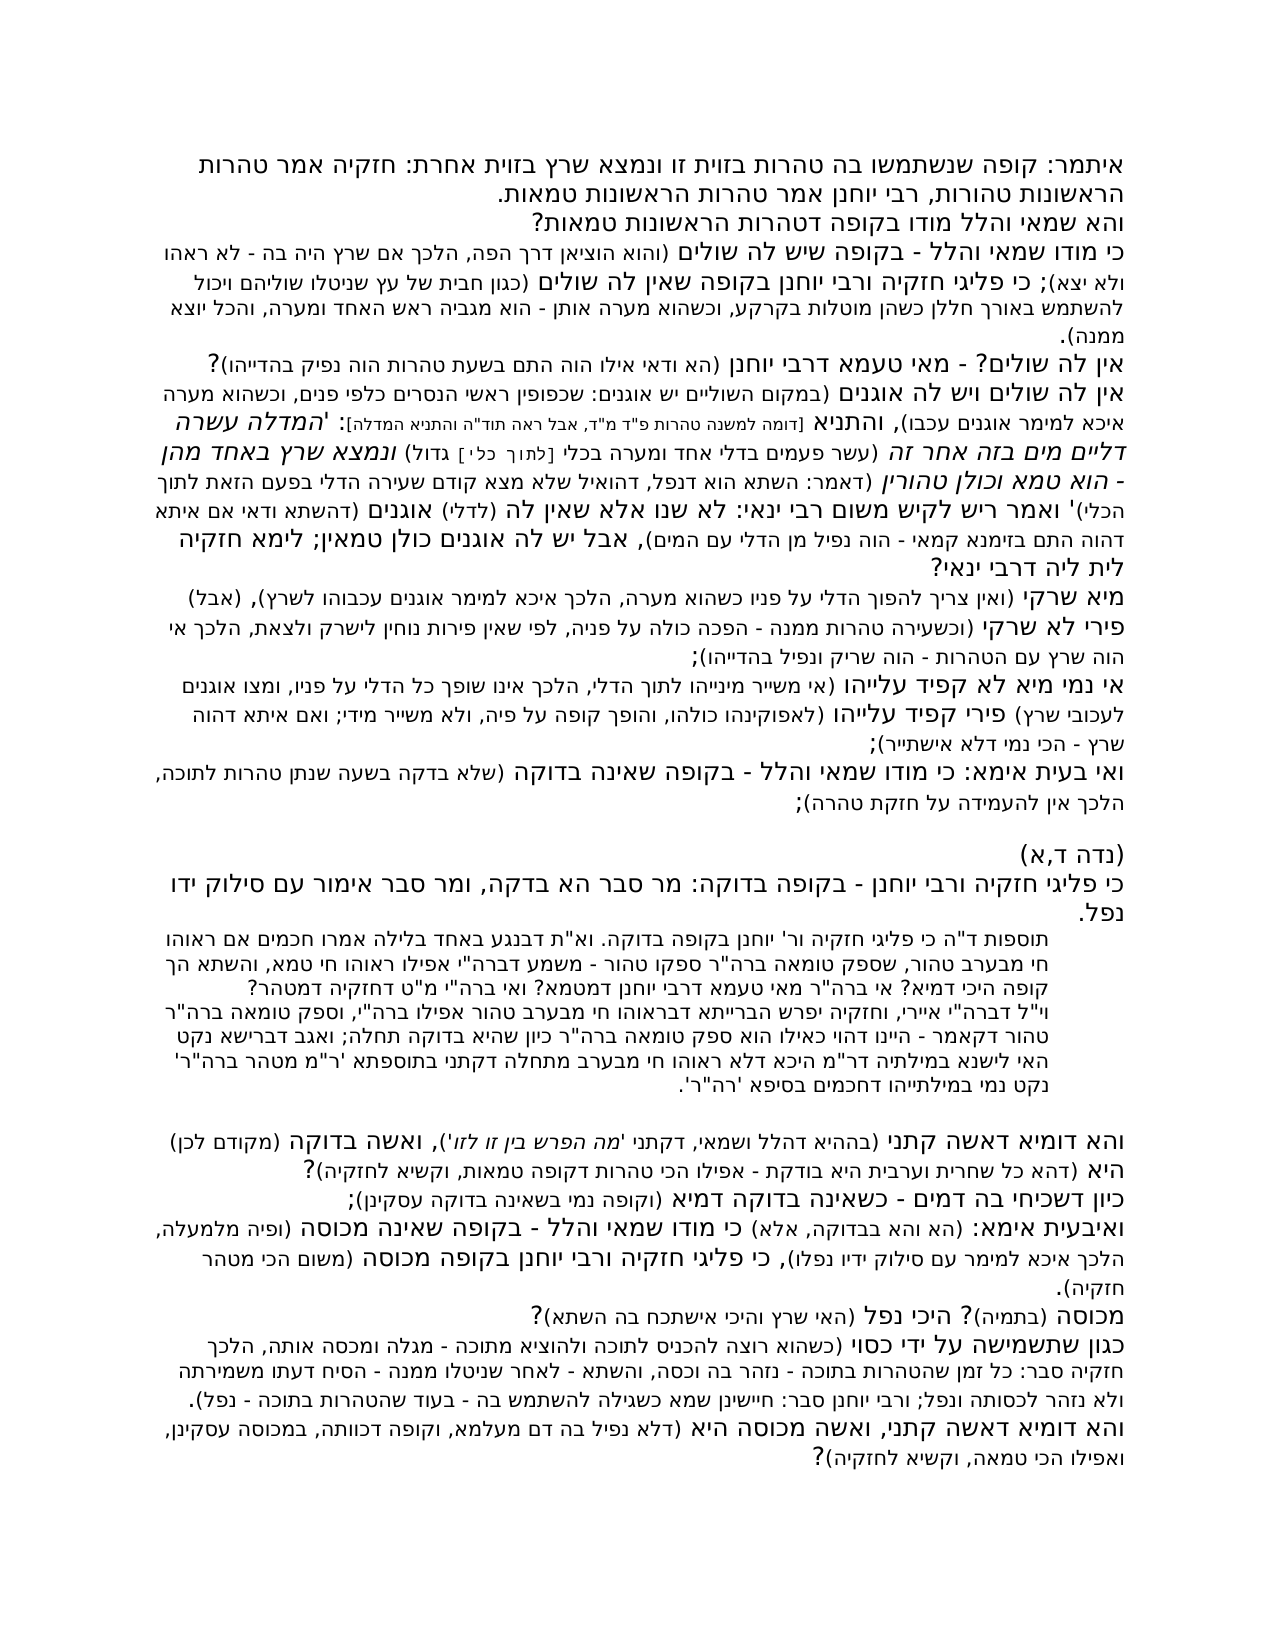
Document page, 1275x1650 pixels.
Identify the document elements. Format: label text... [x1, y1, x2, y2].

text וי"ל דברה"י איירי, וחזקיה יפרש הברייתא דבראוהו חי מבערב טהור אפילו ברה"י, וספק טומאה ברה"ר טהור דקאמר - היינו דהוי כאילו הוא ספק טומאה ברה"ר כיון שהיא בדוקה תחלה; ואגב דברישא נקט האי לישנא במילתיה דר"מ היכא דלא ראוהו חי מבערב מתחלה דקתני בתוספתא 'ר"מ מטהר ברה"ר' נקט נמי במילתייהו דחכמים בסיפא 'רה"ר'. [150, 1000, 1050, 1097]
text מיא שרקי (ואין צריך להפוך הדלי על פניו כשהוא מערה, הלכך איכא למימר אוגנים עכבוהו לשרץ), (אבל) פירי לא שרקי (וכשעירה טהרות ממנה - הפכה כולה על פניה, לפי שאין פירות נוחין לישרק ולצאת, הלכך אי הוה שרץ עם הטהרות - הוה שריק ונפיל בהדייהו); [150, 583, 1125, 670]
text והא שמאי והלל מודו בקופה דטהרות הראשונות טמאות? [150, 208, 1125, 237]
text והא דומיא דאשה קתני (בההיא דהלל ושמאי, דקתני 'מה הפרש בין זו לזו'), ואשה בדוקה (מקודם לכן) היא (דהא כל שחרית וערבית היא בודקת - אפילו הכי טהרות דקופה טמאות, וקשיא לחזקיה)? [150, 1126, 1125, 1184]
text מכוסה (בתמיה)? היכי נפל (האי שרץ והיכי אישתכח בה השתא)? [150, 1301, 1125, 1330]
text כי מודו שמאי והלל - בקופה שיש לה שולים (והוא הוציאן דרך הפה, הלכך אם שרץ היה בה - לא ראהו ולא יצא); כי פליגי חזקיה ורבי יוחנן בקופה שאין לה שולים (כגון חבית של עץ שניטלו שוליהם ויכול להשתמש באורך חללן כשהן מוטלות בקרקע, וכשהוא מערה אותן - הוא מגביה ראש האחד ומערה, והכל יוצא ממנה). [150, 237, 1125, 349]
text איתמר: קופה שנשתמשו בה טהרות בזוית זו ונמצא שרץ בזוית אחרת: חזקיה אמר טהרות הראשונות טהורות, רבי יוחנן אמר טהרות הראשונות טמאות. [150, 150, 1125, 208]
text (נדה ד,א) [150, 840, 1125, 869]
text אין לה שולים? - מאי טעמא דרבי יוחנן (הא ודאי אילו הוה התם בשעת טהרות הוה נפיק בהדייהו)? [150, 349, 1125, 378]
text והא דומיא דאשה קתני, ואשה מכוסה היא (דלא נפיל בה דם מעלמא, וקופה דכוותה, במכוסה עסקינן, ואפילו הכי טמאה, וקשיא לחזקיה)? [150, 1413, 1125, 1471]
text אי נמי מיא לא קפיד עלייהו (אי משייר מינייהו לתוך הדלי, הלכך אינו שופך כל הדלי על פניו, ומצו אוגנים לעכובי שרץ) פירי קפיד עלייהו (לאפוקינהו כולהו, והופך קופה על פיה, ולא משייר מידי; ואם איתא דהוה שרץ - הכי נמי דלא אישתייר); [150, 670, 1125, 758]
text ואיבעית אימא: (הא והא בבדוקה, אלא) כי מודו שמאי והלל - בקופה שאינה מכוסה (ופיה מלמעלה, הלכך איכא למימר עם סילוק ידיו נפלו), כי פליגי חזקיה ורבי יוחנן בקופה מכוסה (משום הכי מטהר חזקיה). [150, 1214, 1125, 1301]
text כגון שתשמישה על ידי כסוי (כשהוא רוצה להכניס לתוכה ולהוציא מתוכה - מגלה ומכסה אותה, הלכך חזקיה סבר: כל זמן שהטהרות בתוכה - נזהר בה וכסה, והשתא - לאחר שניטלו ממנה - הסיח דעתו משמירתה ולא נזהר לכסותה ונפל; ורבי יוחנן סבר: חיישינן שמא כשגילה להשתמש בה - בעוד שהטהרות בתוכה - נפל). [150, 1330, 1125, 1413]
text כי פליגי חזקיה ורבי יוחנן - בקופה בדוקה: מר סבר הא בדקה, ומר סבר אימור עם סילוק ידו נפל. [150, 869, 1125, 927]
text אין לה שולים ויש לה אוגנים (במקום השוליים יש אוגנים: שכפופין ראשי הנסרים כלפי פנים, וכשהוא מערה איכא למימר אוגנים עכבו), והתניא [דומה למשנה טהרות פ"ד מ"ד, אבל ראה תוד"ה והתניא המדלה]: 'המדלה עשרה דליים מים בזה אחר זה (עשר פעמים בדלי אחד ומערה בכלי [לתוך כלי] גדול) ונמצא שרץ באחד מהן - הוא טמא וכולן טהורין (דאמר: השתא הוא דנפל, דהואיל שלא מצא קודם שעירה הדלי בפעם הזאת לתוך הכלי)' ואמר ריש לקיש משום רבי ינאי: לא שנו אלא שאין לה (לדלי) אוגנים (דהשתא ודאי אם איתא דהוה התם בזימנא קמאי - הוה נפיל מן הדלי עם המים), אבל יש לה אוגנים כולן טמאין; לימא חזקיה לית ליה דרבי ינאי? [150, 378, 1125, 583]
text תוספות ד"ה כי פליגי חזקיה ור' יוחנן בקופה בדוקה. וא"ת דבנגע באחד בלילה אמרו חכמים אם ראוהו חי מבערב טהור, שספק טומאה ברה"ר ספקו טהור - משמע דברה"י אפילו ראוהו חי טמא, והשתא הך קופה היכי דמיא? אי ברה"ר מאי טעמא דרבי יוחנן דמטמא? ואי ברה"י מ"ט דחזקיה דמטהר? [150, 927, 1050, 1000]
text כיון דשכיחי בה דמים - כשאינה בדוקה דמיא (וקופה נמי בשאינה בדוקה עסקינן); [150, 1184, 1125, 1214]
text ואי בעית אימא: כי מודו שמאי והלל - בקופה שאינה בדוקה (שלא בדקה בשעה שנתן טהרות לתוכה, הלכך אין להעמידה על חזקת טהרה); [150, 758, 1125, 816]
